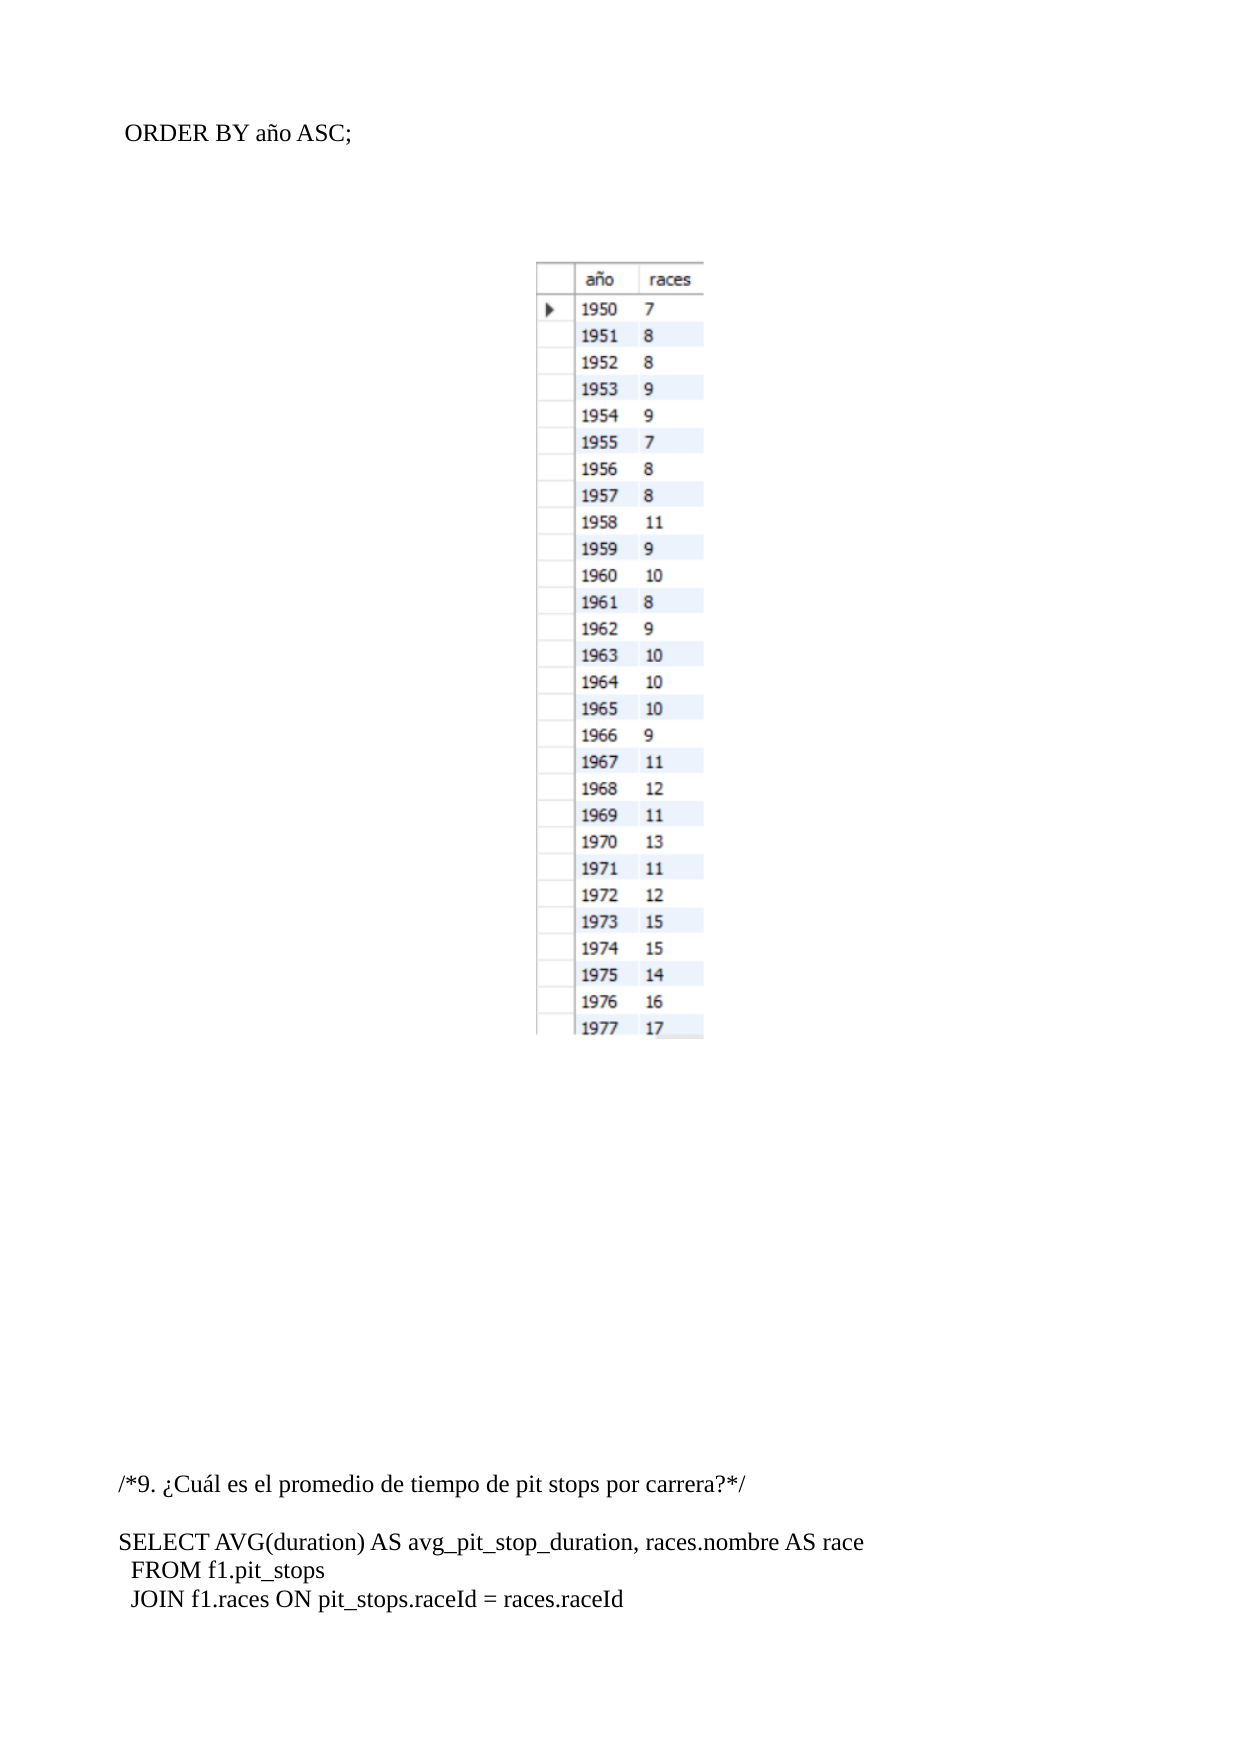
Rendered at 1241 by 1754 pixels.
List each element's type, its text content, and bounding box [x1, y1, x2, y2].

picture [536, 261, 704, 1039]
text ORDER BY año ASC; [118, 118, 1122, 176]
text /*9. ¿Cuál es el promedio de tiempo de pit stops por carrera?*/ SELECT AVG(duration) AS avg_pit_stop_duration, races.nombre AS race FROM f1.pit_stops JOIN f1.races ON pit_stops.raceId = races.raceId [118, 1469, 1122, 1613]
